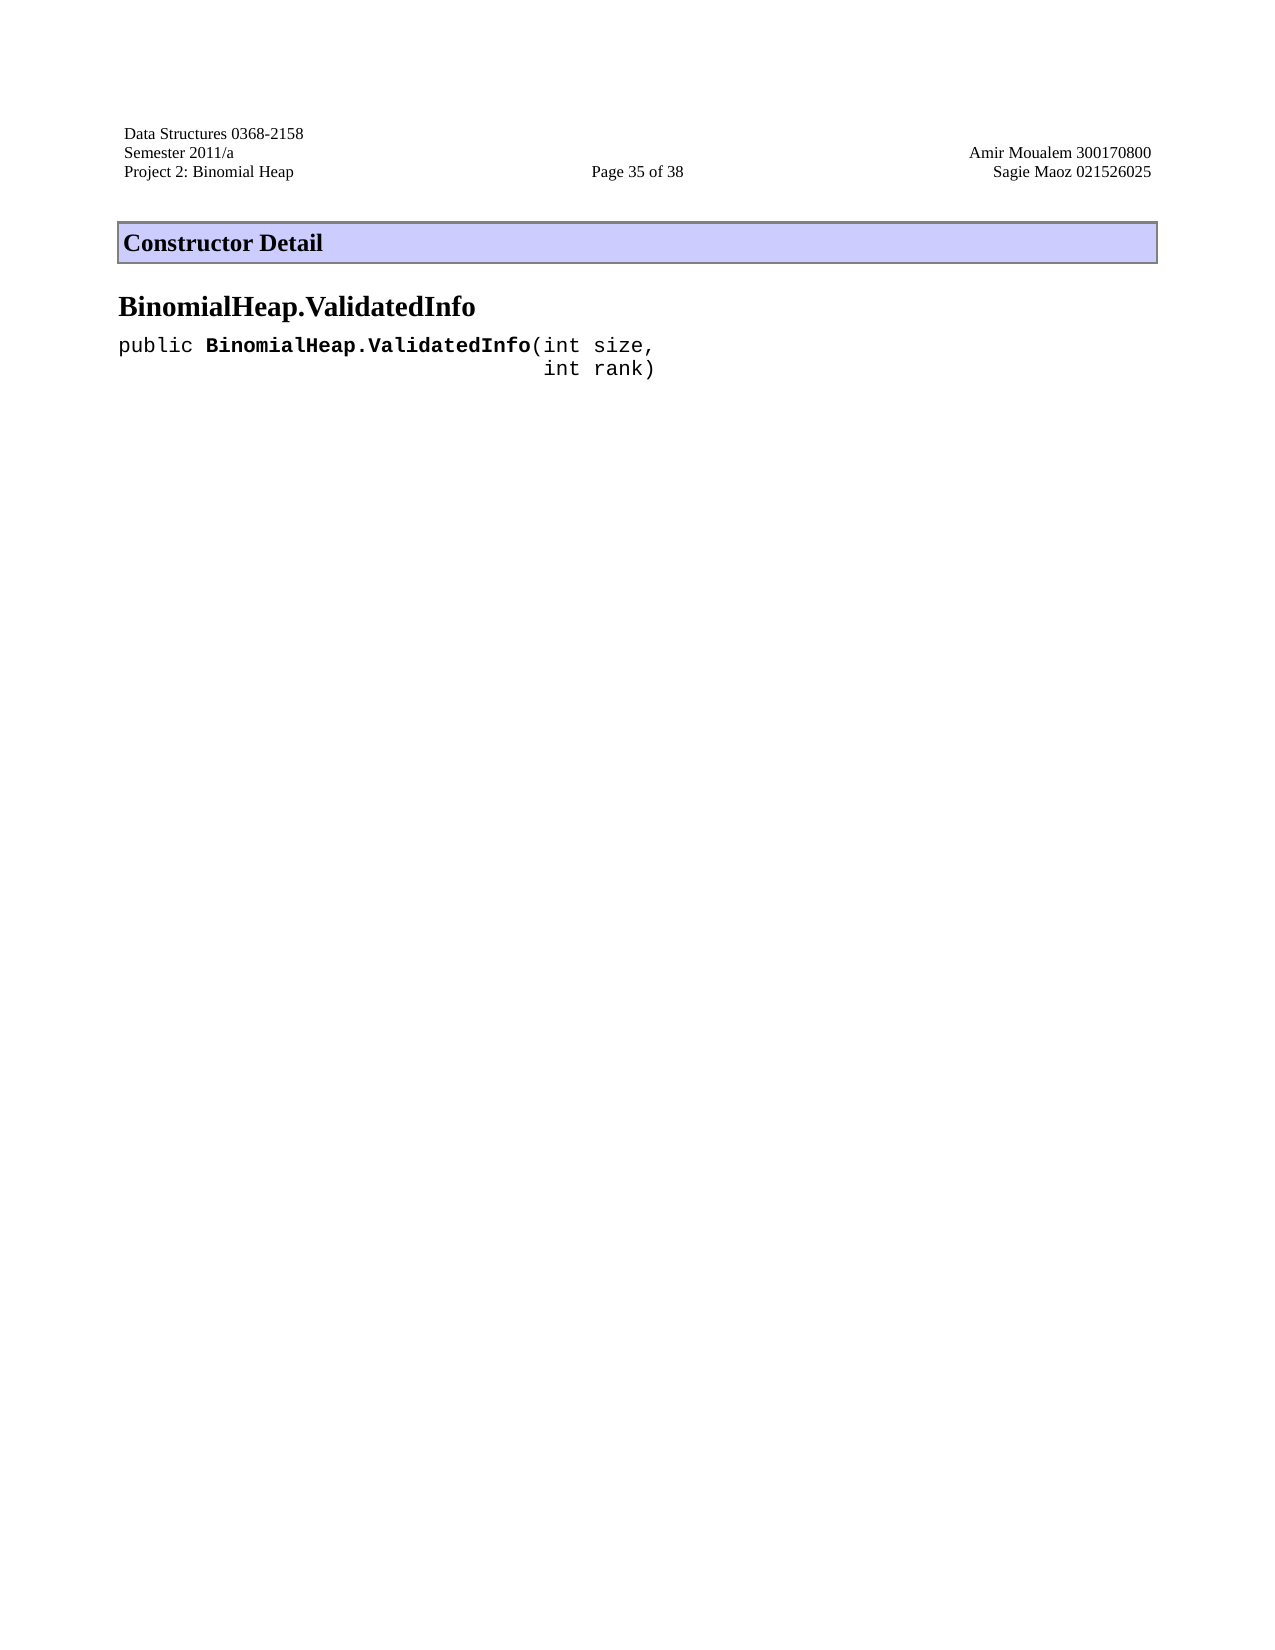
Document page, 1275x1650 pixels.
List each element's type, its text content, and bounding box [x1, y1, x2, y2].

text public BinomialHeap.ValidatedInfo(int size, [118, 335, 1157, 358]
text int rank) [118, 358, 1157, 382]
subtitle BinomialHeap.ValidatedInfo [118, 289, 1157, 322]
table_header Constructor Detail [119, 224, 1156, 262]
